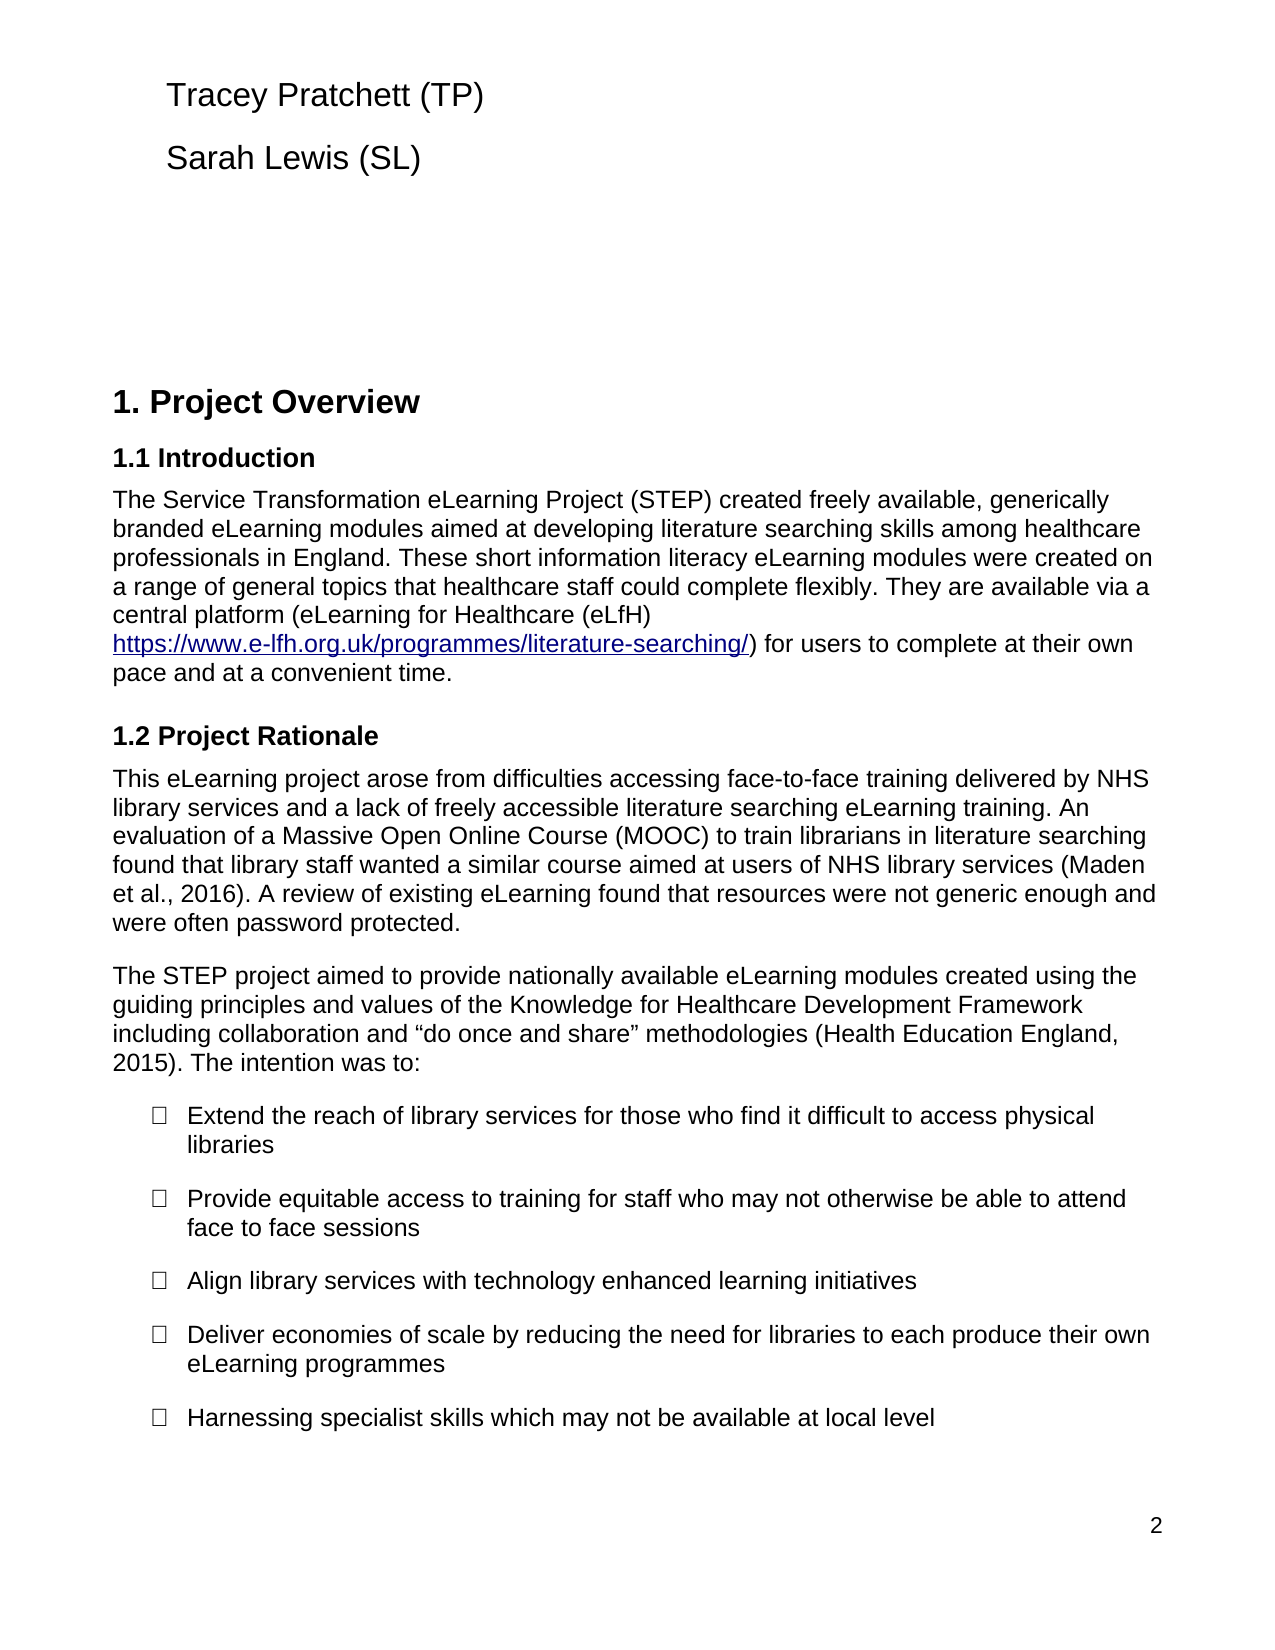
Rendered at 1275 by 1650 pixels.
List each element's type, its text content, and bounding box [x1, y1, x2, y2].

subtitle 1.2 Project Rationale [112, 720, 1162, 751]
list Harnessing specialist skills which may not be available at local level [150, 1403, 1162, 1431]
list Extend the reach of library services for those who find it difficult to access physical libraries [150, 1101, 1162, 1159]
subtitle 1.1 Introduction [112, 442, 1162, 473]
text Sarah Lewis (SL) [112, 138, 1104, 177]
list Provide equitable access to training for staff who may not otherwise be able to attend face to face sessions [150, 1184, 1162, 1241]
text This eLearning project arose from difficulties accessing face-to-face training delivered by NHS library services and a lack of freely accessible literature searching eLearning training. An evaluation of a Massive Open Online Course (MOOC) to train librarians in literature searching found that library staff wanted a similar course aimed at users of NHS library services (Maden et al., 2016). A review of existing eLearning found that resources were not generic enough and were often password protected. [112, 764, 1162, 936]
text Tracey Pratchett (TP) [112, 75, 1104, 113]
text The Service Transformation eLearning Project (STEP) created freely available, generically branded eLearning modules aimed at developing literature searching skills among healthcare professionals in England. These short information literacy eLearning modules were created on a range of general topics that healthcare staff could complete flexibly. They are available via a central platform (eLearning for Healthcare (eLfH) https://www.e-lfh.org.uk/programmes/literature-searching/) for users to complete at their own pace and at a convenient time. [112, 486, 1162, 687]
list Deliver economies of scale by reducing the need for libraries to each produce their own eLearning programmes [150, 1320, 1162, 1378]
text The STEP project aimed to provide nationally available eLearning modules created using the guiding principles and values of the Knowledge for Healthcare Development Framework including collaboration and “do once and share” methodologies (Health Education England, 2015). The intention was to: [112, 961, 1162, 1076]
subtitle 1. Project Overview [112, 382, 1162, 421]
list Align library services with technology enhanced learning initiatives [150, 1266, 1162, 1295]
